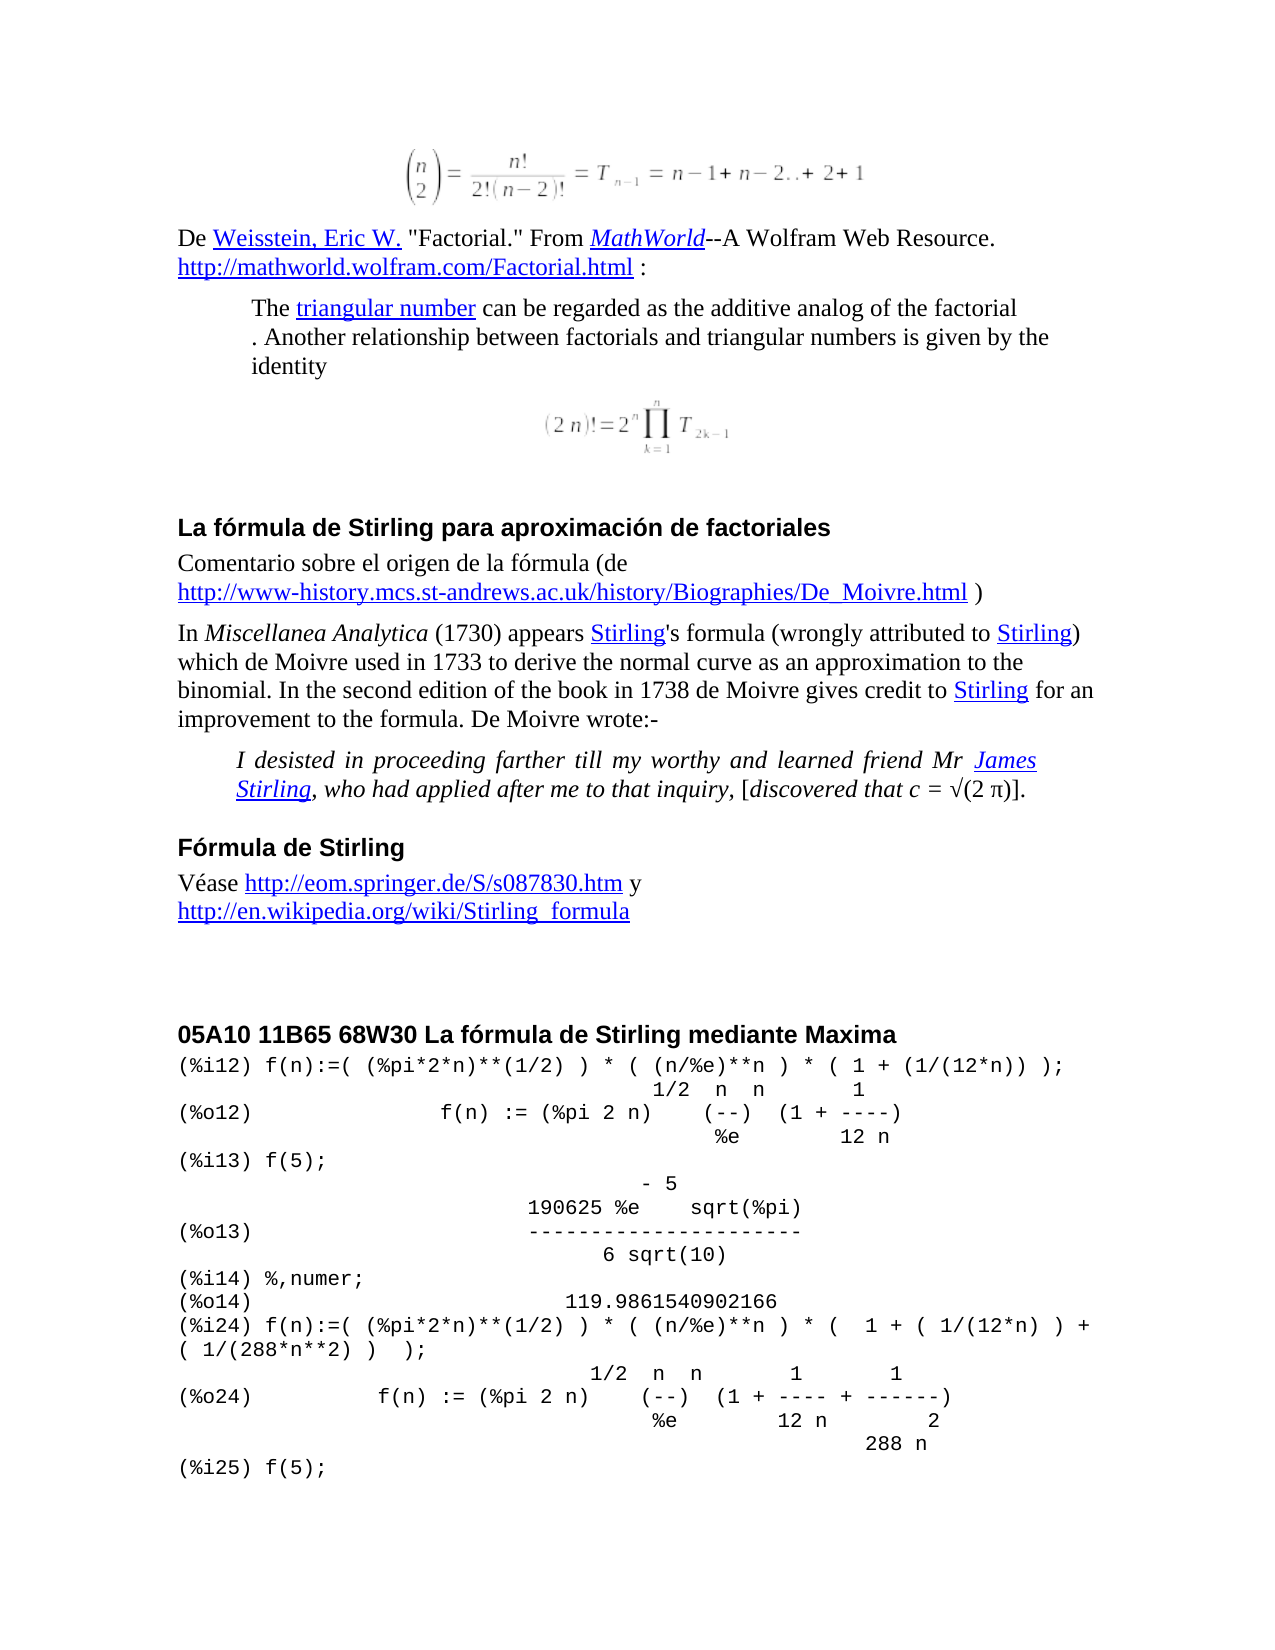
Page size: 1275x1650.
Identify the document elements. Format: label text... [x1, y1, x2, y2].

text (%i13) f(5); [177, 1150, 1098, 1173]
text 288 n [177, 1433, 1098, 1457]
text (%o13) ---------------------- [177, 1221, 1098, 1244]
subtitle Fórmula de Stirling [177, 833, 1098, 861]
text 1/2 n n 1 1 [177, 1362, 1098, 1386]
text (%i12) f(n):=( (%pi*2*n)**(1/2) ) * ( (n/%e)**n ) * ( 1 + (1/(12*n)) ); [177, 1055, 1098, 1079]
text 190625 %e sqrt(%pi) [177, 1197, 1098, 1221]
text (%o24) f(n) := (%pi 2 n) (--) (1 + ---- + ------) [177, 1386, 1098, 1410]
text (%i25) f(5); [177, 1457, 1098, 1481]
text %e 12 n 2 [177, 1410, 1098, 1433]
text Véase http://eom.springer.de/S/s087830.htm y http://en.wikipedia.org/wiki/Stirling_formula [177, 868, 1098, 925]
text 1/2 n n 1 [177, 1079, 1098, 1102]
text %e 12 n [177, 1126, 1098, 1150]
text In Miscellanea Analytica (1730) appears Stirling's formula (wrongly attributed to Stirling) which de Moivre used in 1733 to derive the normal curve as an approximation to the binomial. In the second edition of the book in 1738 de Moivre gives credit to Stirling for an improvement to the formula. De Moivre wrote:- [177, 618, 1098, 733]
text The triangular number can be regarded as the additive analog of the factorial . Another relationship between factorials and triangular numbers is given by the identity [251, 293, 1098, 380]
text (%i14) %,numer; [177, 1268, 1098, 1292]
text (%i24) f(n):=( (%pi*2*n)**(1/2) ) * ( (n/%e)**n ) * ( 1 + ( 1/(12*n) ) + ( 1/(288*n**2) ) ); [177, 1315, 1098, 1362]
text - 5 [177, 1173, 1098, 1197]
text (%o14) 119.9861540902166 [177, 1292, 1098, 1315]
subtitle 05A10 11B65 68W30 La fórmula de Stirling mediante Maxima [177, 1020, 1098, 1049]
text (%o12) f(n) := (%pi 2 n) (--) (1 + ----) [177, 1102, 1098, 1126]
text 6 sqrt(10) [177, 1244, 1098, 1268]
subtitle La fórmula de Stirling para aproximación de factoriales [177, 513, 1098, 542]
text Comentario sobre el origen de la fórmula (de http://www-history.mcs.st-andrews.ac.uk/history/Biographies/De_Moivre.html ) [177, 548, 1098, 606]
text De Weisstein, Eric W. "Factorial." From MathWorld--A Wolfram Web Resource. http://mathworld.wolfram.com/Factorial.html : [177, 223, 1098, 281]
text I desisted in proceeding farther till my worthy and learned friend Mr James Stirling, who had applied after me to that inquiry, [discovered that c = √(2 π)]. [236, 746, 1039, 803]
